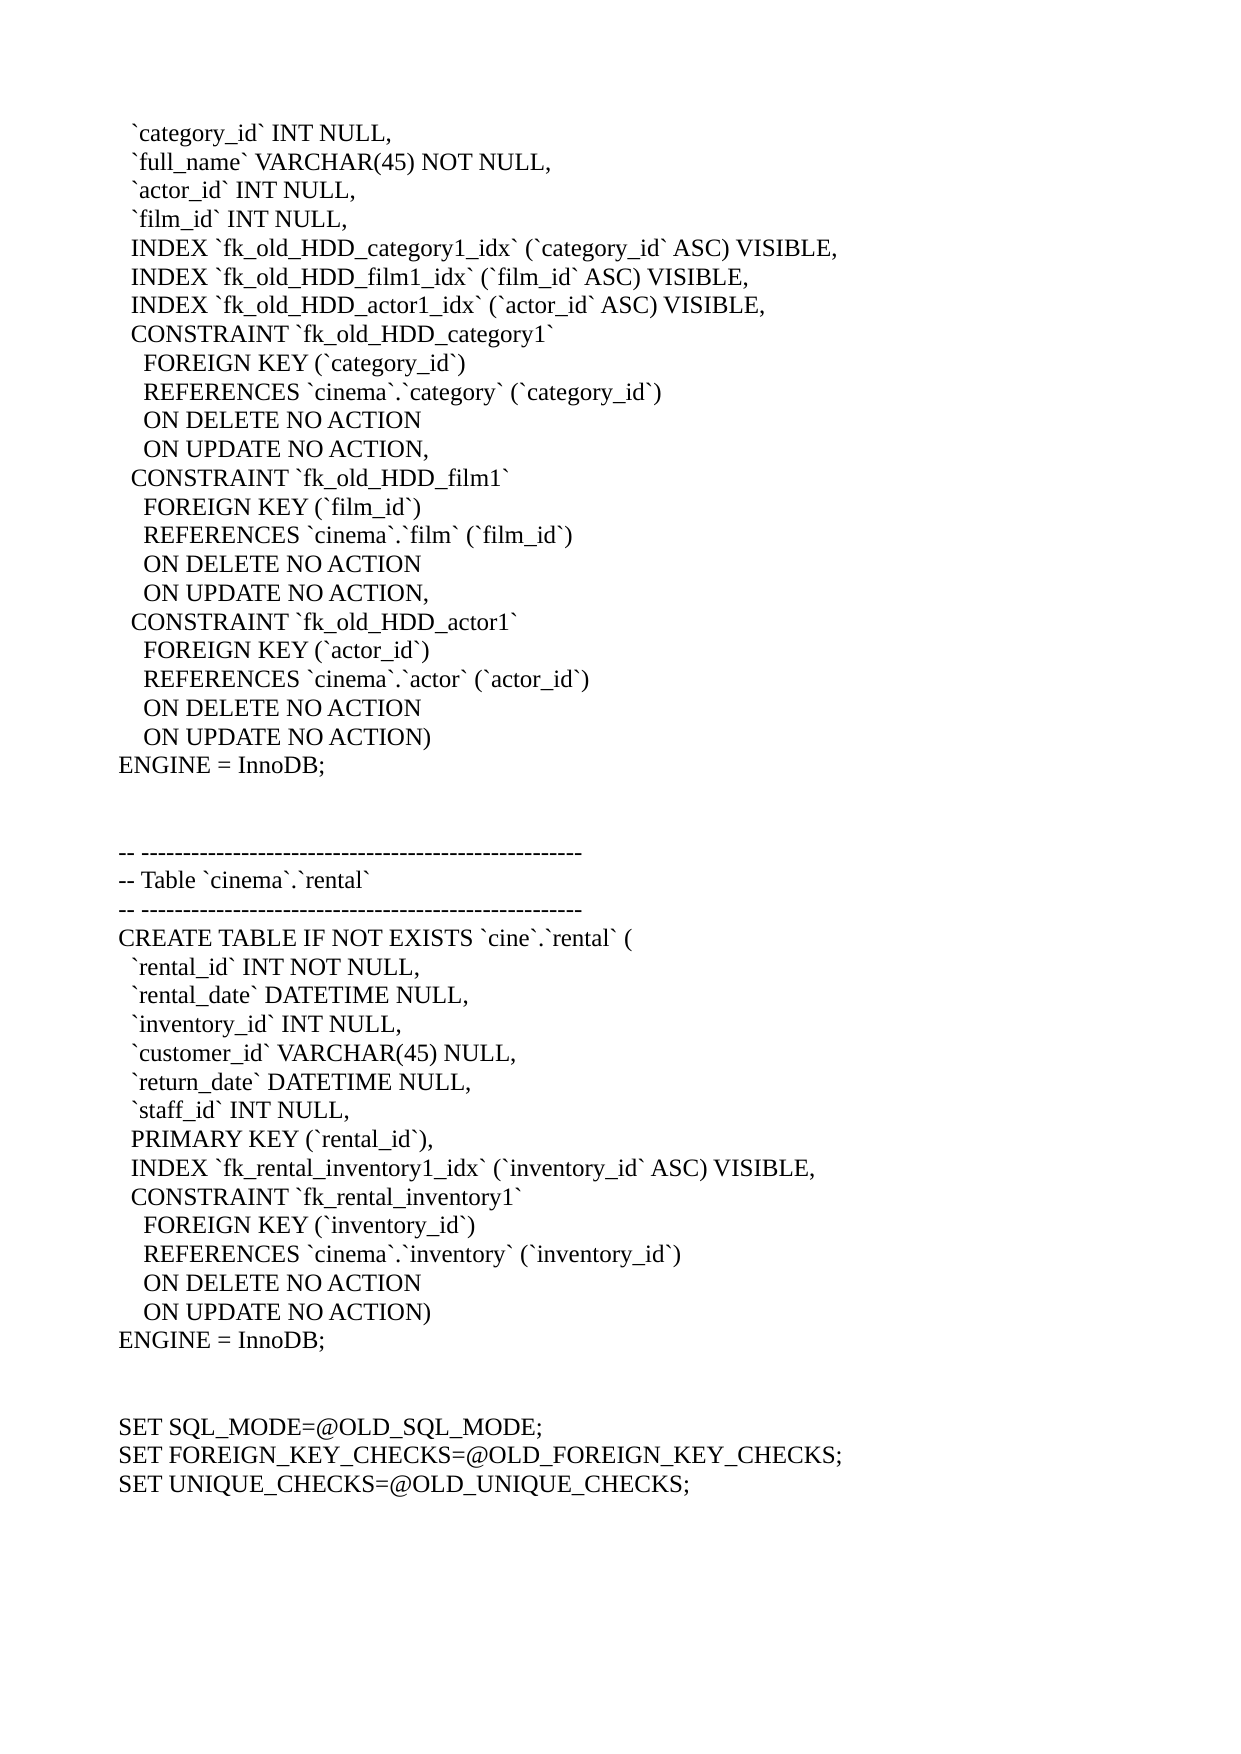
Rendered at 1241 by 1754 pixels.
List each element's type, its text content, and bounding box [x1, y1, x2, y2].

text `category_id` INT NULL, `full_name` VARCHAR(45) NOT NULL, `actor_id` INT NULL, `film_id` INT NULL, INDEX `fk_old_HDD_category1_idx` (`category_id` ASC) VISIBLE, INDEX `fk_old_HDD_film1_idx` (`film_id` ASC) VISIBLE, INDEX `fk_old_HDD_actor1_idx` (`actor_id` ASC) VISIBLE, CONSTRAINT `fk_old_HDD_category1` FOREIGN KEY (`category_id`) REFERENCES `cinema`.`category` (`category_id`) ON DELETE NO ACTION ON UPDATE NO ACTION, CONSTRAINT `fk_old_HDD_film1` FOREIGN KEY (`film_id`) REFERENCES `cinema`.`film` (`film_id`) ON DELETE NO ACTION ON UPDATE NO ACTION, CONSTRAINT `fk_old_HDD_actor1` FOREIGN KEY (`actor_id`) REFERENCES `cinema`.`actor` (`actor_id`) ON DELETE NO ACTION ON UPDATE NO ACTION) ENGINE = InnoDB; -- ----------------------------------------------------- -- Table `cinema`.`rental` -- ----------------------------------------------------- CREATE TABLE IF NOT EXISTS `cine`.`rental` ( `rental_id` INT NOT NULL, `rental_date` DATETIME NULL, `inventory_id` INT NULL, `customer_id` VARCHAR(45) NULL, `return_date` DATETIME NULL, `staff_id` INT NULL, PRIMARY KEY (`rental_id`), INDEX `fk_rental_inventory1_idx` (`inventory_id` ASC) VISIBLE, CONSTRAINT `fk_rental_inventory1` FOREIGN KEY (`inventory_id`) REFERENCES `cinema`.`inventory` (`inventory_id`) ON DELETE NO ACTION ON UPDATE NO ACTION) ENGINE = InnoDB; SET SQL_MODE=@OLD_SQL_MODE; SET FOREIGN_KEY_CHECKS=@OLD_FOREIGN_KEY_CHECKS; SET UNIQUE_CHECKS=@OLD_UNIQUE_CHECKS; [118, 118, 1122, 1527]
